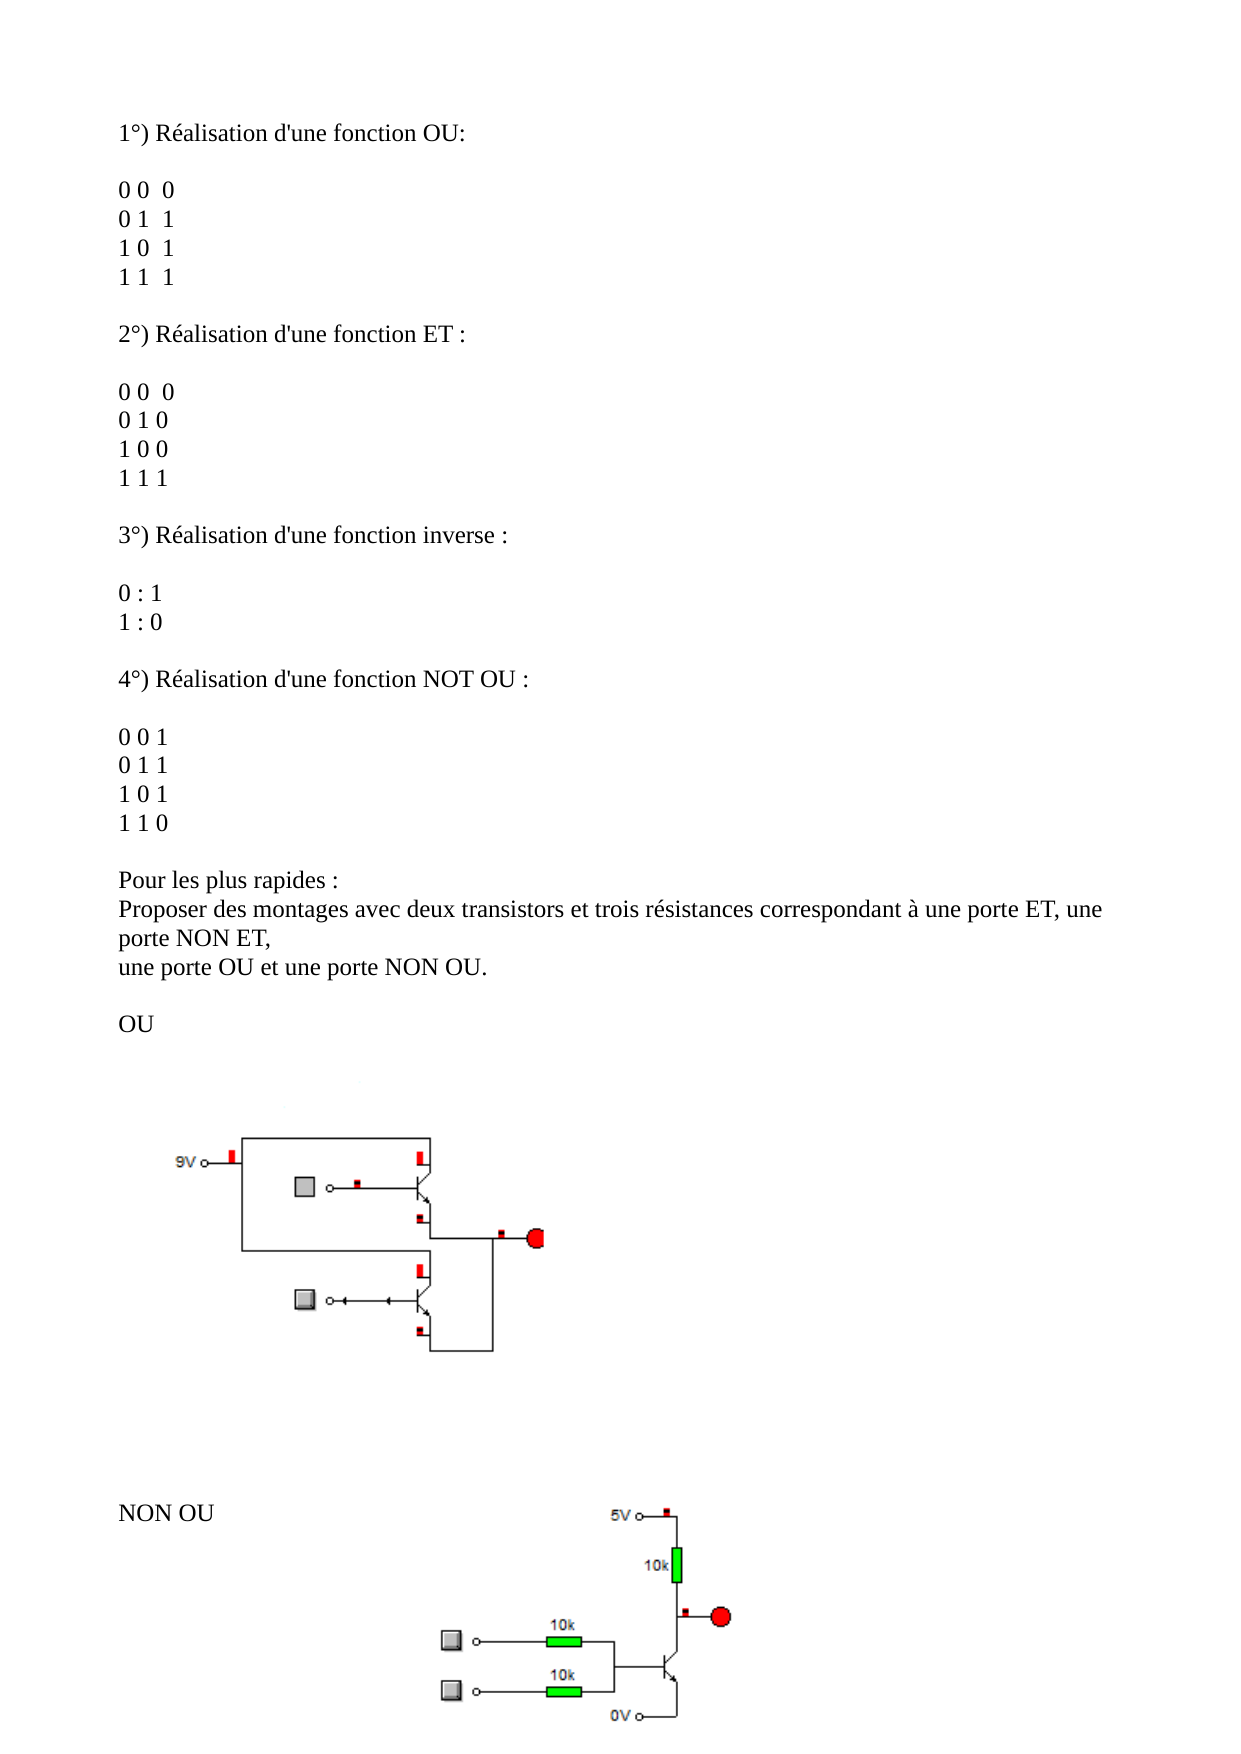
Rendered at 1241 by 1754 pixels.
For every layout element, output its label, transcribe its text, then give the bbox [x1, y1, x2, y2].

picture [146, 1055, 544, 1424]
text 0 0 0 [118, 377, 1122, 406]
text 0 1 1 [118, 204, 1122, 233]
text 0 1 0 [118, 406, 1122, 434]
text 0 0 0 [118, 176, 1122, 204]
text une porte OU et une porte NON OU. [118, 952, 1122, 981]
text OU [118, 1009, 1122, 1038]
text 2°) Réalisation d'une fonction ET : [118, 319, 1122, 348]
text 1 1 0 [118, 808, 1122, 837]
text 1 1 1 [118, 463, 1122, 492]
text 1 0 1 [118, 779, 1122, 808]
text 1 0 1 [118, 233, 1122, 262]
text 1°) Réalisation d'une fonction OU: [118, 118, 1122, 147]
text 3°) Réalisation d'une fonction inverse : [118, 521, 1122, 549]
picture [421, 1438, 819, 1754]
text 0 1 1 [118, 751, 1122, 779]
text 0 : 1 [118, 578, 1122, 607]
text Pour les plus rapides : [118, 866, 1122, 894]
text 0 0 1 [118, 722, 1122, 751]
text Proposer des montages avec deux transistors et trois résistances correspondant à une porte ET, une porte NON ET, [118, 894, 1122, 952]
text [819, 1498, 1122, 1527]
text NON OU [118, 1498, 421, 1527]
text 1 : 0 [118, 607, 1122, 636]
text 1 1 1 [118, 262, 1122, 291]
text 1 0 0 [118, 434, 1122, 463]
text 4°) Réalisation d'une fonction NOT OU : [118, 664, 1122, 693]
